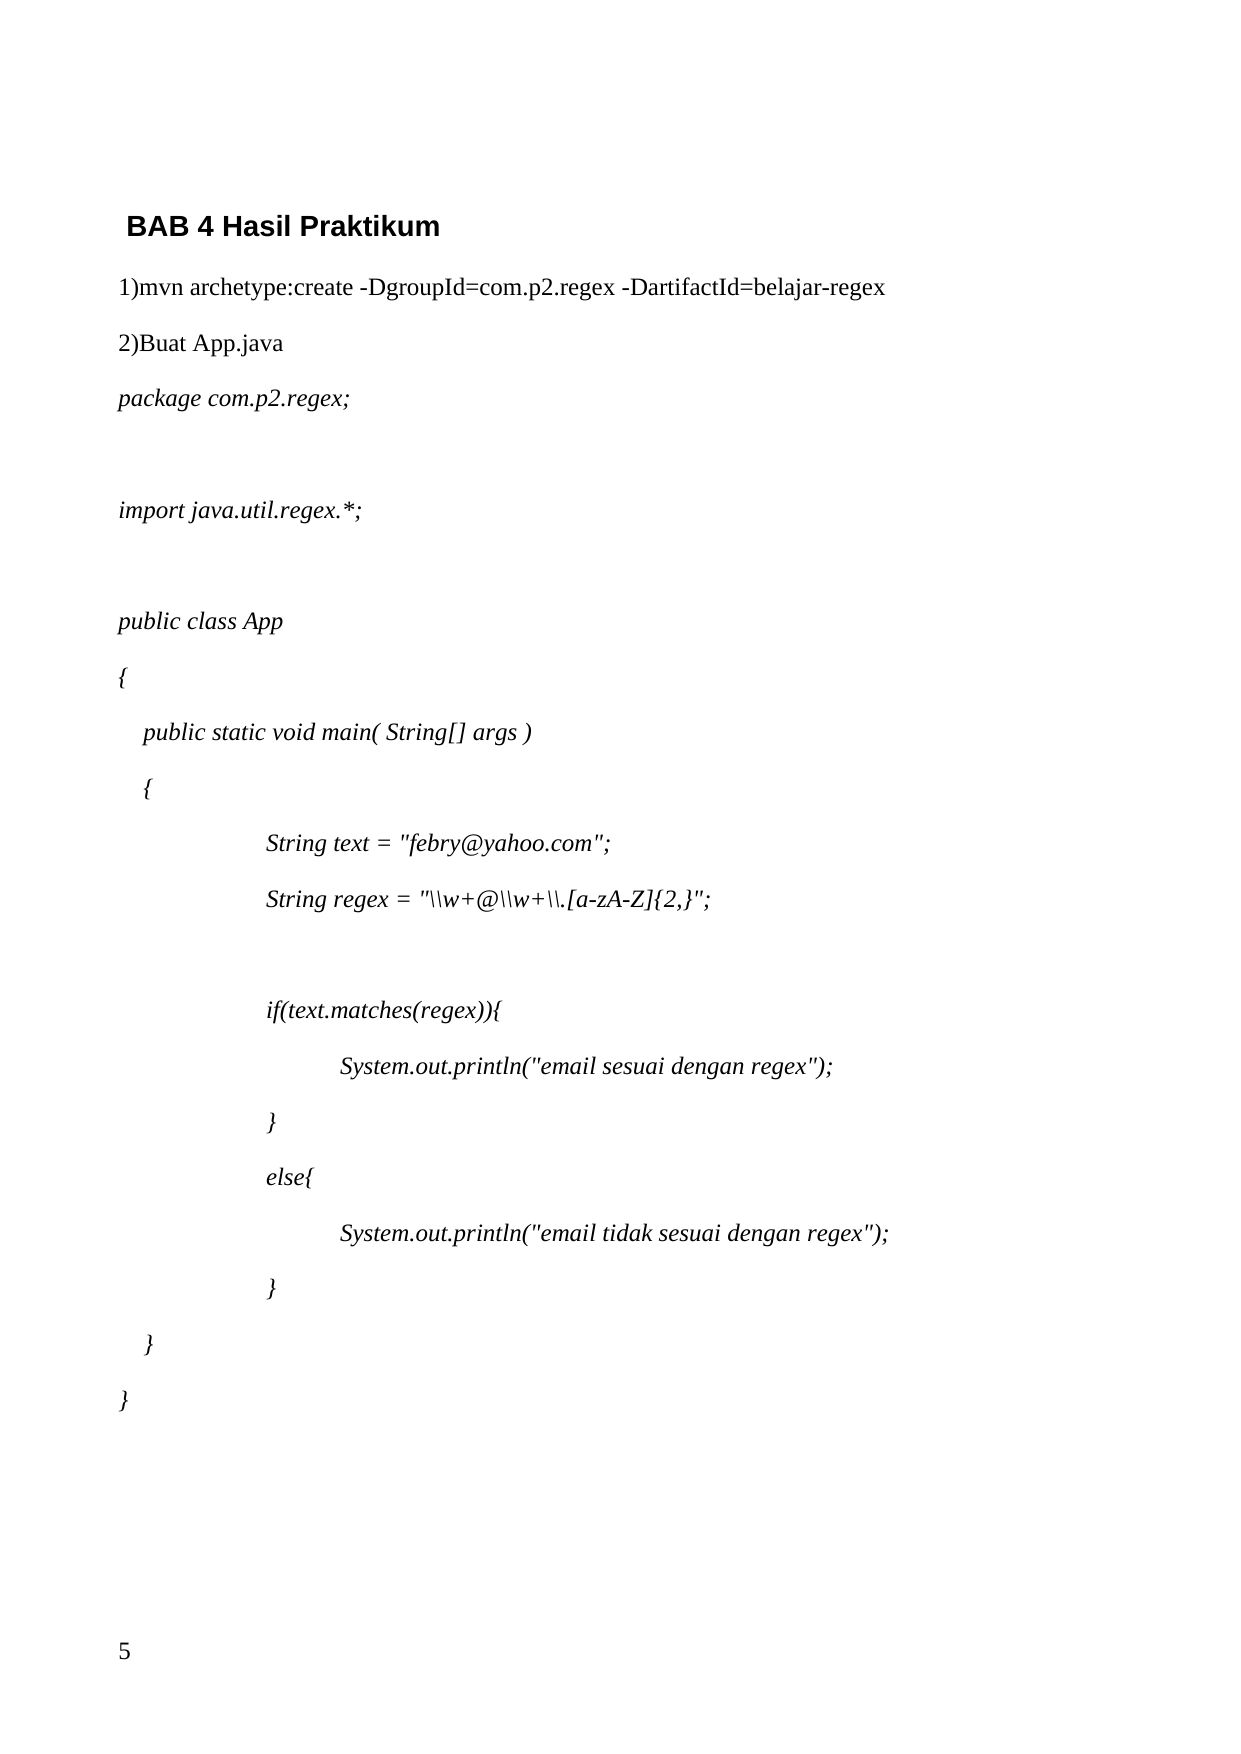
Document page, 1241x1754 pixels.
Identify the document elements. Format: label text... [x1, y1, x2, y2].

text } [118, 1273, 1122, 1302]
text if(text.matches(regex)){ [118, 995, 1122, 1024]
subtitle Hasil Praktikum [118, 209, 1122, 243]
text package com.p2.regex; [118, 383, 1122, 412]
text System.out.println("email tidak sesuai dengan regex"); [118, 1218, 1122, 1247]
text } [118, 1107, 1122, 1135]
text } [118, 1385, 1122, 1413]
text } [118, 1329, 1122, 1358]
list mvn archetype:create -DgroupId=com.p2.regex -DartifactId=belajar-regex [118, 272, 1122, 301]
text String text = "febry@yahoo.com"; [118, 828, 1122, 857]
list Buat App.java [118, 328, 1122, 357]
text { [118, 773, 1122, 802]
text public static void main( String[] args ) [118, 717, 1122, 746]
text { [118, 662, 1122, 690]
text public class App [118, 606, 1122, 635]
text else{ [118, 1162, 1122, 1191]
text String regex = "\\w+@\\w+\\.[a-zA-Z]{2,}"; [118, 884, 1122, 913]
text System.out.println("email sesuai dengan regex"); [118, 1051, 1122, 1080]
text import java.util.regex.*; [118, 495, 1122, 523]
